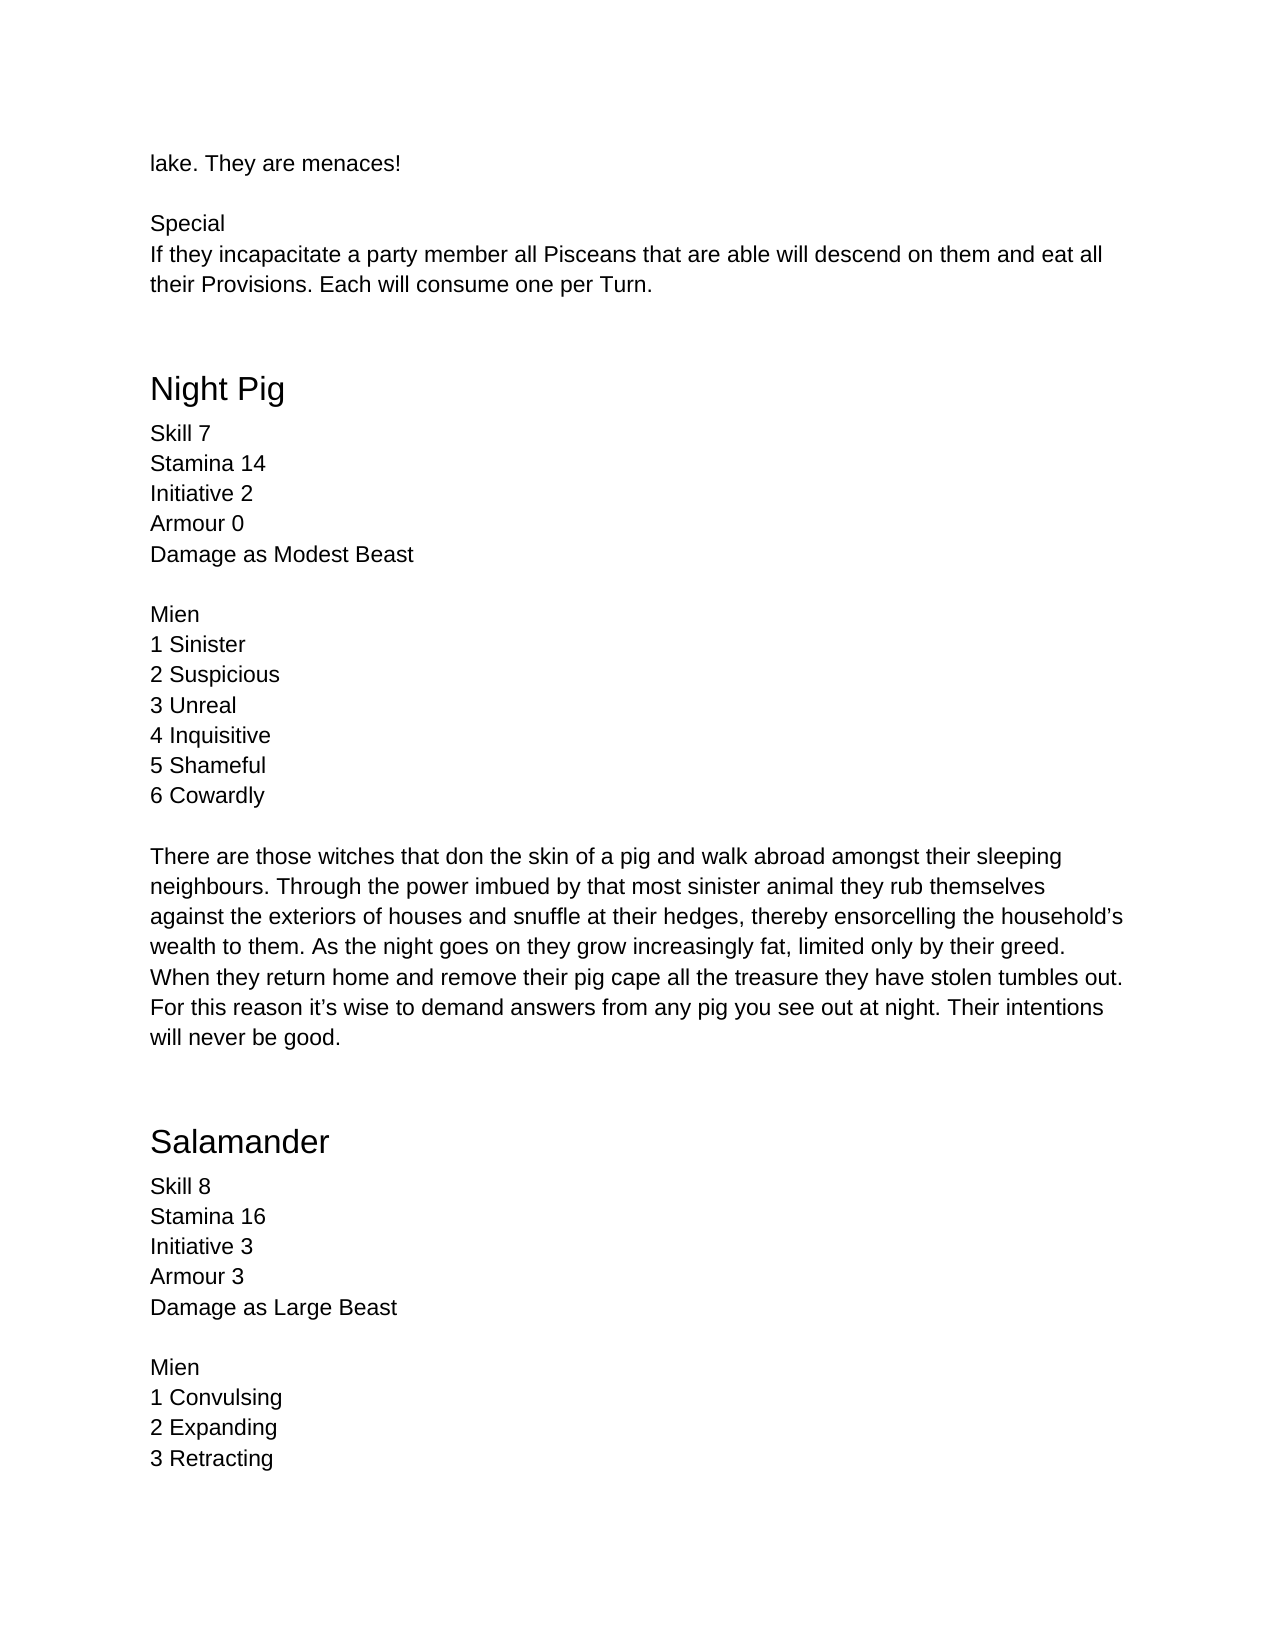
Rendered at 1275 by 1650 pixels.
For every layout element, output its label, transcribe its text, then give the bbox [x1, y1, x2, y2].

text Initiative 3 [150, 1233, 1125, 1259]
text Special [150, 210, 1125, 237]
text Skill 8 [150, 1173, 1125, 1199]
text Skill 7 [150, 420, 1125, 446]
text Armour 3 [150, 1263, 1125, 1290]
text 5 Shameful [150, 752, 1125, 778]
subtitle Night Pig [150, 369, 1125, 407]
text 2 Expanding [150, 1414, 1125, 1441]
text 3 Retracting [150, 1444, 1125, 1471]
text If they incapacitate a party member all Pisceans that are able will descend on them and eat all their Provisions. Each will consume one per Turn. [150, 241, 1125, 297]
text Stamina 16 [150, 1203, 1125, 1229]
text 1 Sinister [150, 631, 1125, 657]
text Armour 0 [150, 510, 1125, 537]
text lake. They are menaces! [150, 150, 1125, 176]
text Damage as Large Beast [150, 1293, 1125, 1320]
text 6 Cowardly [150, 782, 1125, 808]
text Damage as Modest Beast [150, 541, 1125, 567]
text Initiative 2 [150, 480, 1125, 506]
text 4 Inquisitive [150, 722, 1125, 748]
text 3 Unreal [150, 692, 1125, 718]
text Stamina 14 [150, 450, 1125, 476]
text Mien [150, 1354, 1125, 1380]
text 2 Suspicious [150, 661, 1125, 688]
text Mien [150, 601, 1125, 627]
subtitle Salamander [150, 1122, 1125, 1160]
text There are those witches that don the skin of a pig and walk abroad amongst their sleeping neighbours. Through the power imbued by that most sinister animal they rub themselves against the exteriors of houses and snuffle at their hedges, thereby ensorcelling the household’s wealth to them. As the night goes on they grow increasingly fat, limited only by their greed. When they return home and remove their pig cape all the treasure they have stolen tumbles out. For this reason it’s wise to demand answers from any pig you see out at night. Their intentions will never be good. [150, 843, 1125, 1050]
text 1 Convulsing [150, 1384, 1125, 1411]
